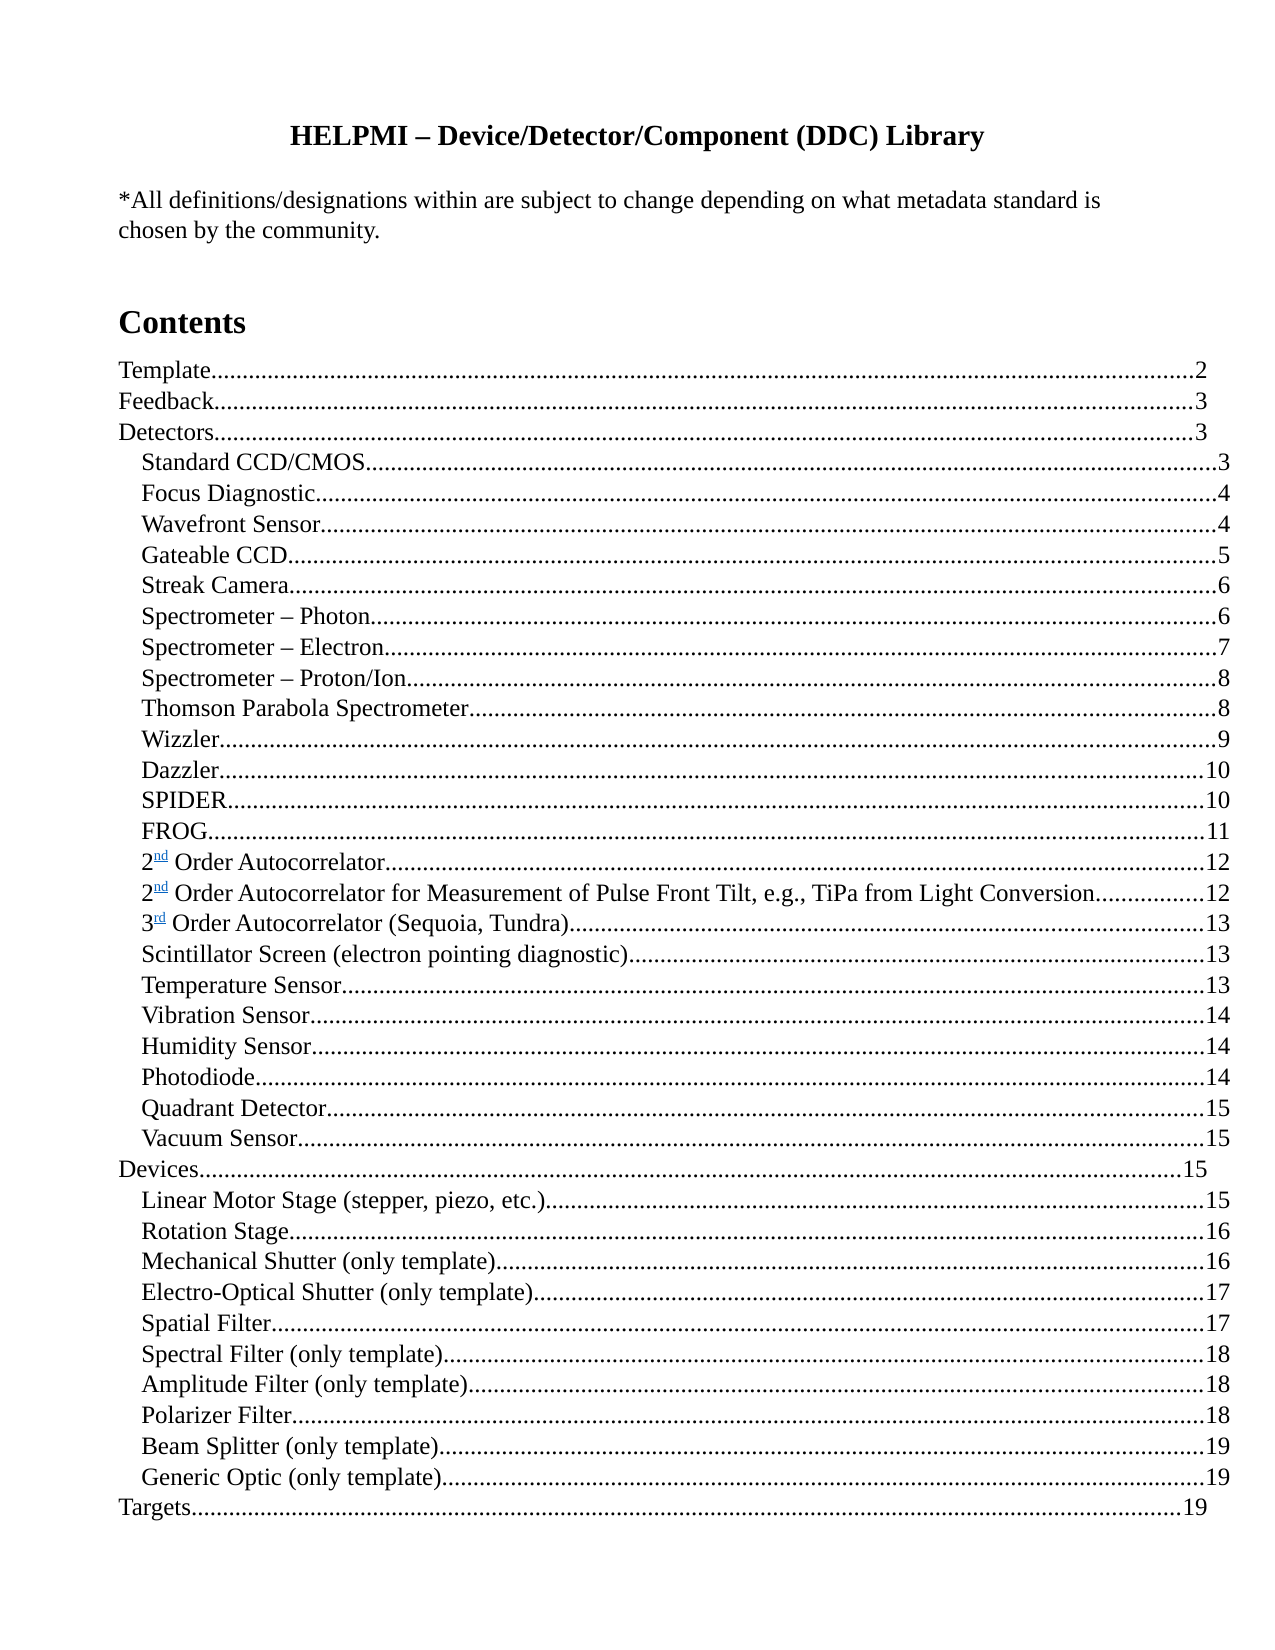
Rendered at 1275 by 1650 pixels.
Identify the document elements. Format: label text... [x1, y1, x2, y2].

text Focus Diagnostic 4 [141, 478, 1157, 507]
text Dazzler 10 [141, 755, 1157, 783]
text Photodiode 14 [141, 1062, 1157, 1091]
text Amplitude Filter (only template) 18 [141, 1369, 1157, 1398]
text Streak Camera 6 [141, 570, 1157, 599]
text Targets 19 [118, 1492, 1157, 1521]
text Wizzler 9 [141, 724, 1157, 753]
text Beam Splitter (only template) 19 [141, 1431, 1157, 1459]
text Detectors 3 [118, 417, 1157, 446]
text Scintillator Screen (electron pointing diagnostic) 13 [141, 939, 1157, 968]
text Electro-Optical Shutter (only template) 17 [141, 1277, 1157, 1306]
text Devices 15 [118, 1154, 1157, 1183]
text 3rd Order Autocorrelator (Sequoia, Tundra) 13 [141, 908, 1157, 937]
text FROG 11 [141, 816, 1157, 845]
text *All definitions/designations within are subject to change depending on what metadata standard is chosen by the community. [118, 185, 1157, 244]
text Linear Motor Stage (stepper, piezo, etc.) 15 [141, 1185, 1157, 1214]
text Spatial Filter 17 [141, 1308, 1157, 1337]
text Wavefront Sensor 4 [141, 509, 1157, 538]
text Thomson Parabola Spectrometer 8 [141, 693, 1157, 722]
text Spectral Filter (only template) 18 [141, 1339, 1157, 1367]
text Spectrometer – Proton/Ion 8 [141, 663, 1157, 691]
text 2nd Order Autocorrelator 12 [141, 847, 1157, 876]
text 2nd Order Autocorrelator for Measurement of Pulse Front Tilt, e.g., TiPa from Light Conversion 12 [141, 878, 1157, 906]
text HELPMI – Device/Detector/Component (DDC) Library [118, 118, 1157, 152]
text Generic Optic (only template) 19 [141, 1462, 1157, 1490]
text Vacuum Sensor 15 [141, 1123, 1157, 1152]
text Feedback 3 [118, 386, 1157, 415]
text Polarizer Filter 18 [141, 1400, 1157, 1429]
text Quadrant Detector 15 [141, 1093, 1157, 1122]
text SPIDER 10 [141, 786, 1157, 814]
text Humidity Sensor 14 [141, 1031, 1157, 1060]
text Spectrometer – Photon 6 [141, 601, 1157, 630]
text Mechanical Shutter (only template) 16 [141, 1246, 1157, 1275]
text Spectrometer – Electron 7 [141, 632, 1157, 661]
text Gateable CCD 5 [141, 540, 1157, 568]
text Vibration Sensor 14 [141, 1001, 1157, 1029]
text Rotation Stage 16 [141, 1216, 1157, 1244]
subtitle Contents [118, 302, 1157, 340]
text Template 2 [118, 355, 1157, 384]
text Temperature Sensor 13 [141, 970, 1157, 999]
text Standard CCD/CMOS 3 [141, 447, 1157, 476]
